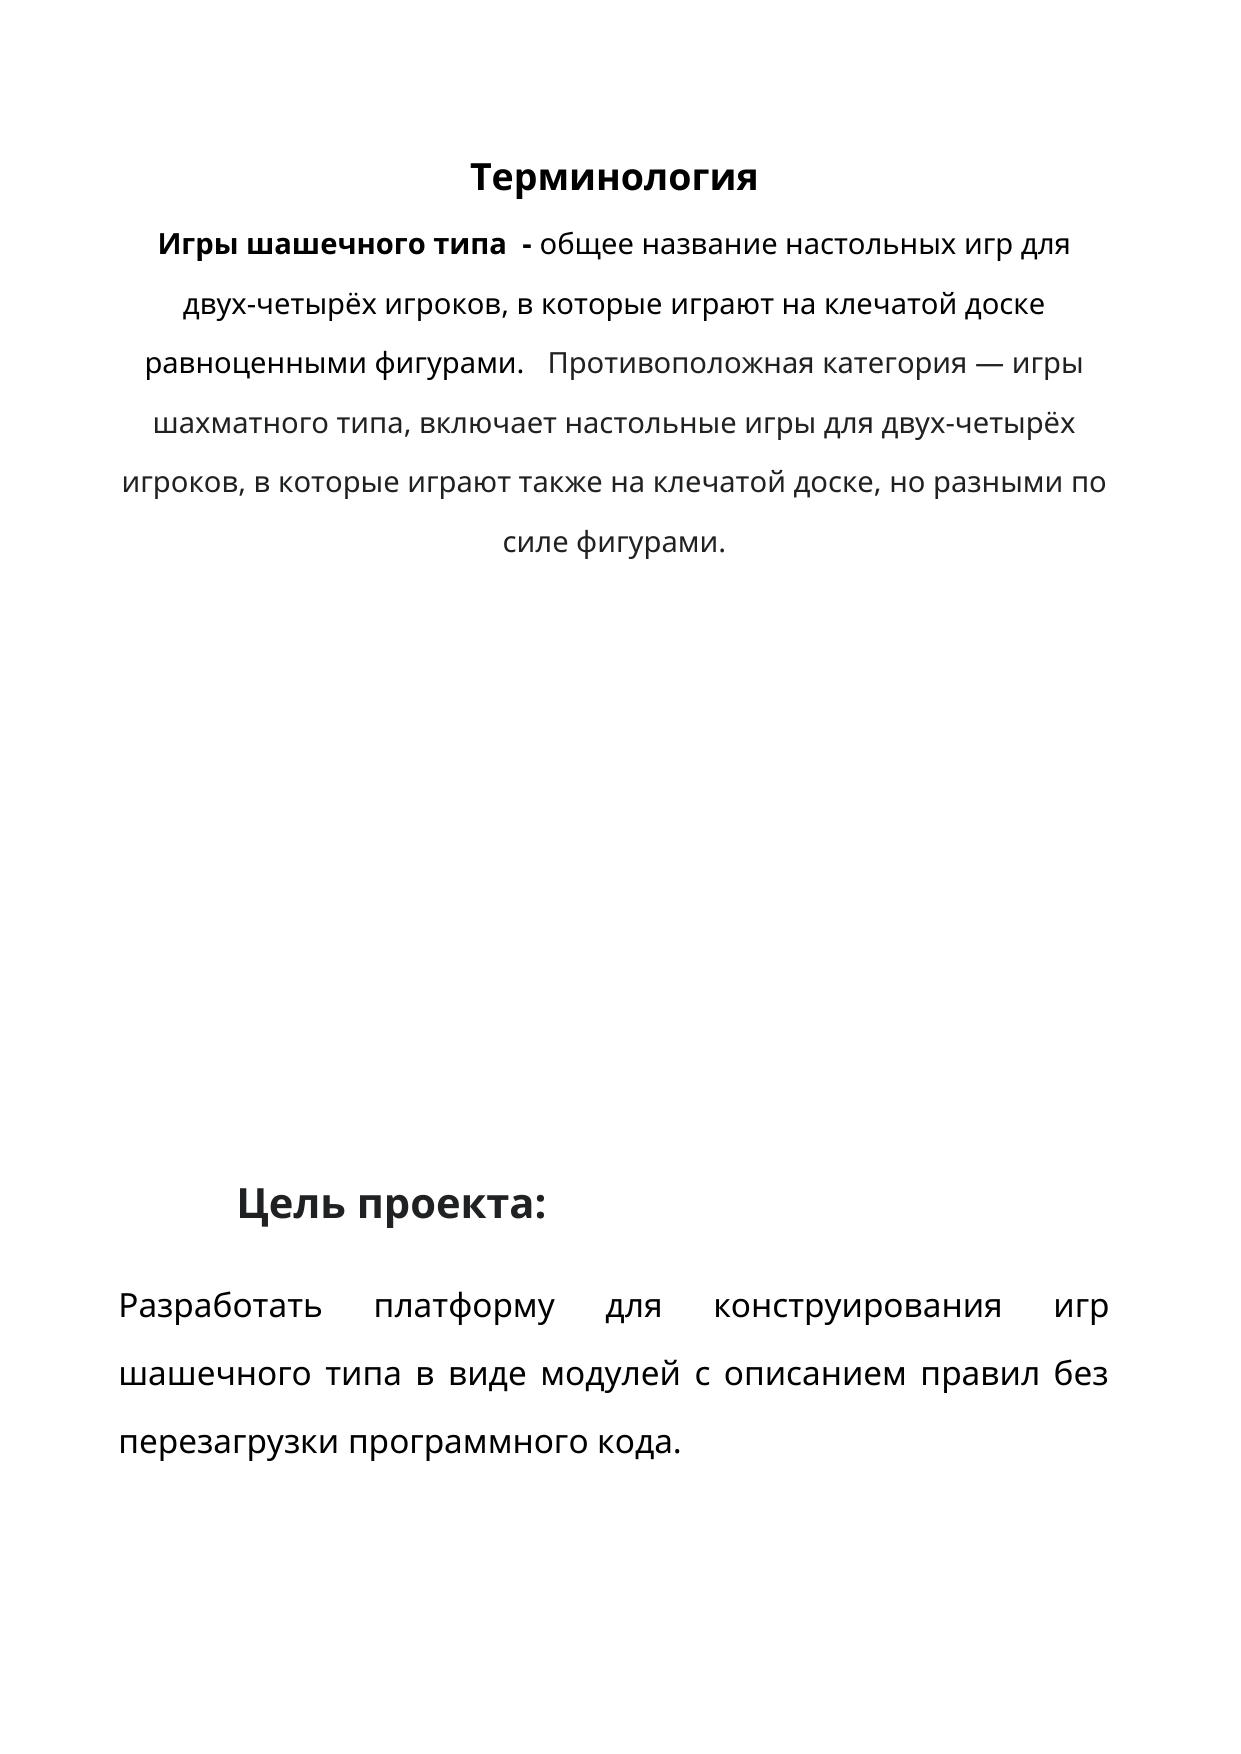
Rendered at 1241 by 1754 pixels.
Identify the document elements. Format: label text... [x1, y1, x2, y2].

text Разработать платформу для конструирования игр шашечного типа в виде модулей с описанием правил без перезагрузки программного кода. [118, 1282, 1110, 1463]
text Цель проекта: [118, 1174, 1110, 1231]
text Терминология [118, 118, 1110, 201]
text Игры шашечного типа - общее название настольных игр для двух-четырёх игроков, в которые играют на клечатой доске равноценными фигурами. Противоположная категория — игры шахматного типа, включает настольные игры для двух-четырёх игроков, в которые играют также на клечатой доске, но разными по силе фигурами. [118, 224, 1110, 561]
